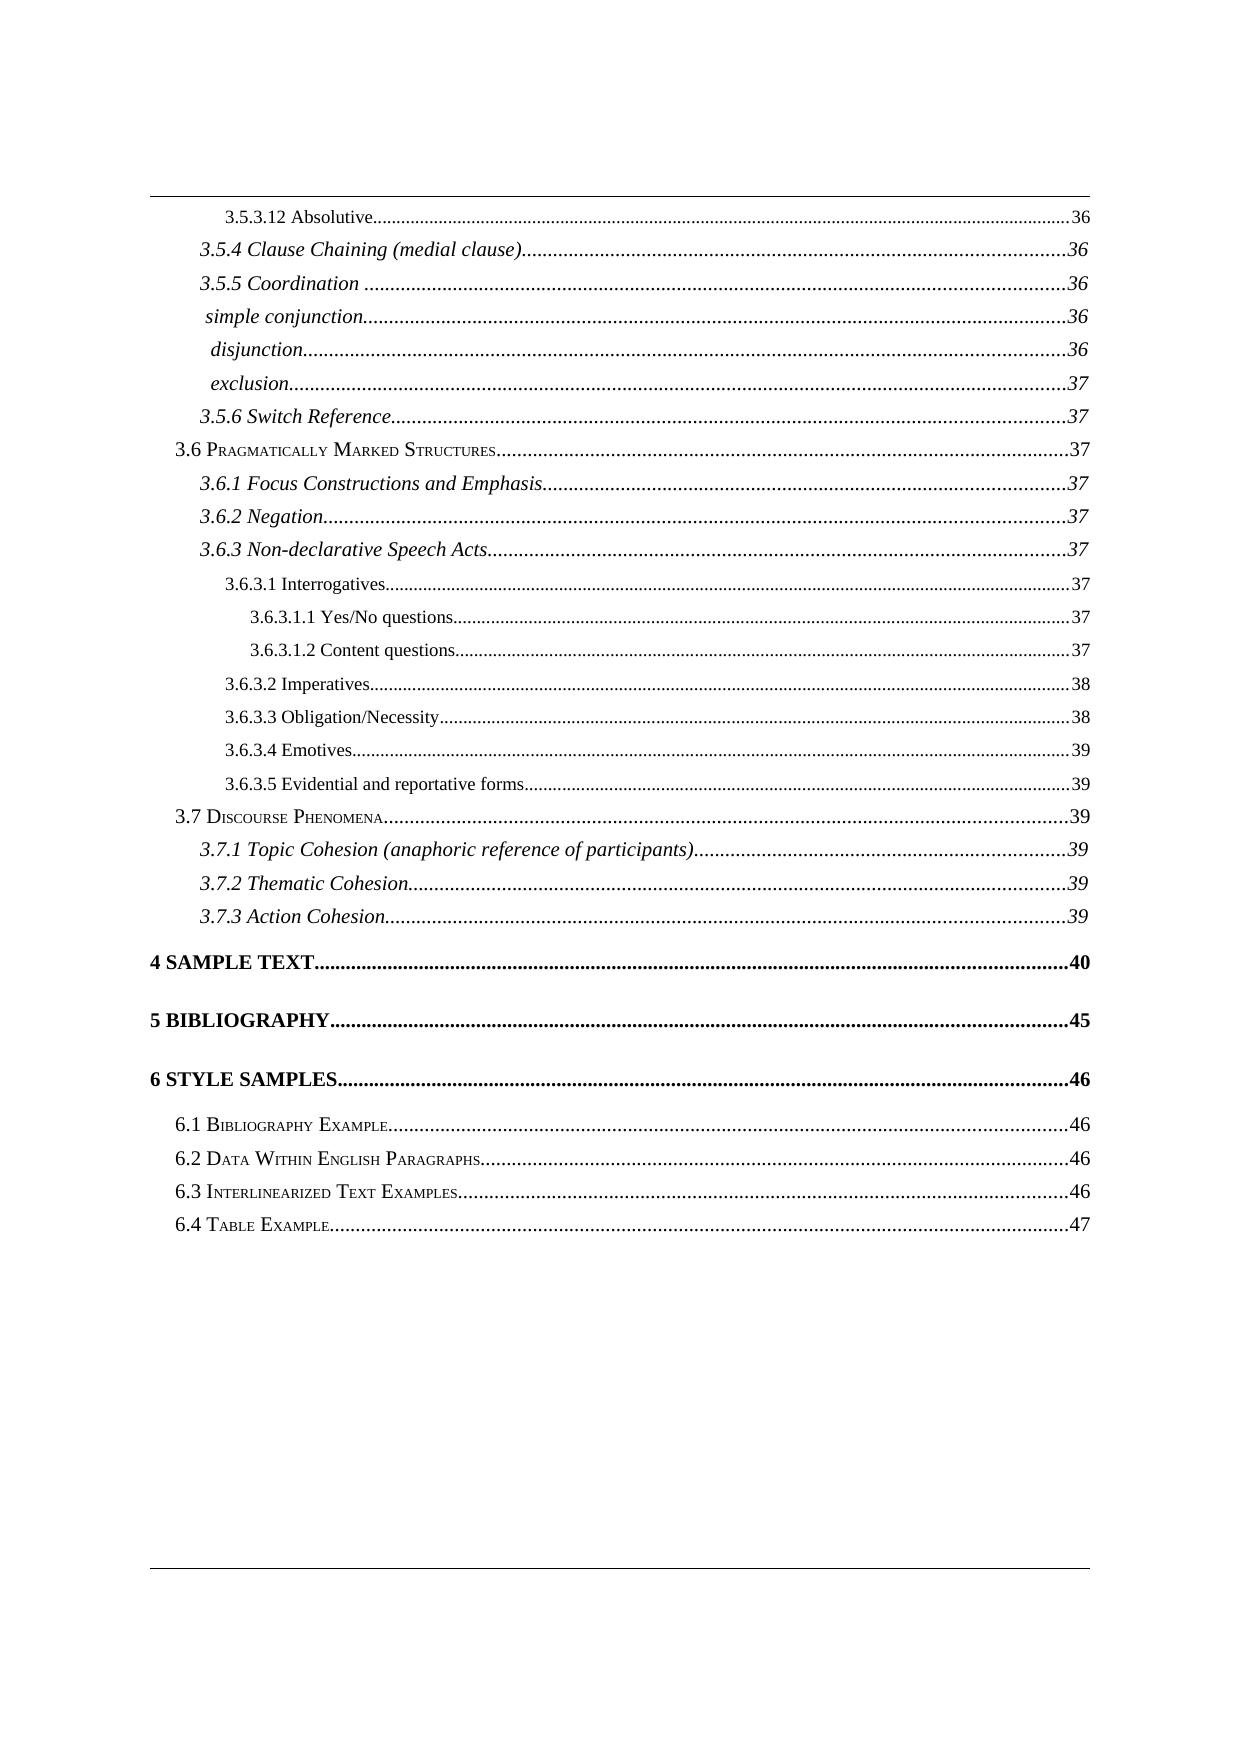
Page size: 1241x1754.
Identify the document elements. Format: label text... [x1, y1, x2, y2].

text 3.6.3.4 Emotives 39 [225, 730, 1090, 763]
text 3.6.3.1.1 Yes/No questions 37 [250, 597, 1090, 630]
text 6.1 Bibliography Example 46 [175, 1105, 1090, 1138]
text disjunction 36 [200, 330, 1090, 363]
text 3.6.2 Negation 37 [200, 497, 1090, 530]
text simple conjunction 36 [200, 297, 1090, 330]
text 6.4 Table Example 47 [175, 1205, 1090, 1238]
text 3.6 Pragmatically Marked Structures 37 [175, 430, 1090, 463]
text 3.5.6 Switch Reference 37 [200, 397, 1090, 430]
text 3.5.5 Coordination 36 [200, 263, 1090, 297]
text 3.7.3 Action Cohesion 39 [200, 897, 1090, 930]
text 3.6.3.1.2 Content questions 37 [250, 630, 1090, 663]
text 3.6.3.2 Imperatives 38 [225, 663, 1090, 697]
text 3.7 Discourse Phenomena 39 [175, 797, 1090, 830]
text 3.6.3.1 Interrogatives 37 [225, 563, 1090, 597]
text 3.5.4 Clause Chaining (medial clause) 36 [200, 230, 1090, 263]
text 3.6.3.3 Obligation/Necessity 38 [225, 697, 1090, 730]
text 3.7.2 Thematic Cohesion 39 [200, 863, 1090, 897]
text 6 STYLE SAMPLES 46 [150, 1059, 1090, 1093]
text 3.7.1 Topic Cohesion (anaphoric reference of participants) 39 [200, 830, 1090, 863]
text 3.5.3.12 Absolutive 36 [225, 197, 1090, 230]
text 4 SAMPLE TEXT 40 [150, 943, 1090, 976]
text 6.2 Data Within English Paragraphs 46 [175, 1138, 1090, 1172]
text exclusion 37 [200, 363, 1090, 397]
text 3.6.3 Non-declarative Speech Acts 37 [200, 530, 1090, 563]
text 6.3 Interlinearized Text Examples 46 [175, 1172, 1090, 1205]
text 3.6.3.5 Evidential and reportative forms 39 [225, 763, 1090, 797]
text 3.6.1 Focus Constructions and Emphasis 37 [200, 463, 1090, 497]
text 5 BIBLIOGRAPHY 45 [150, 1001, 1090, 1034]
